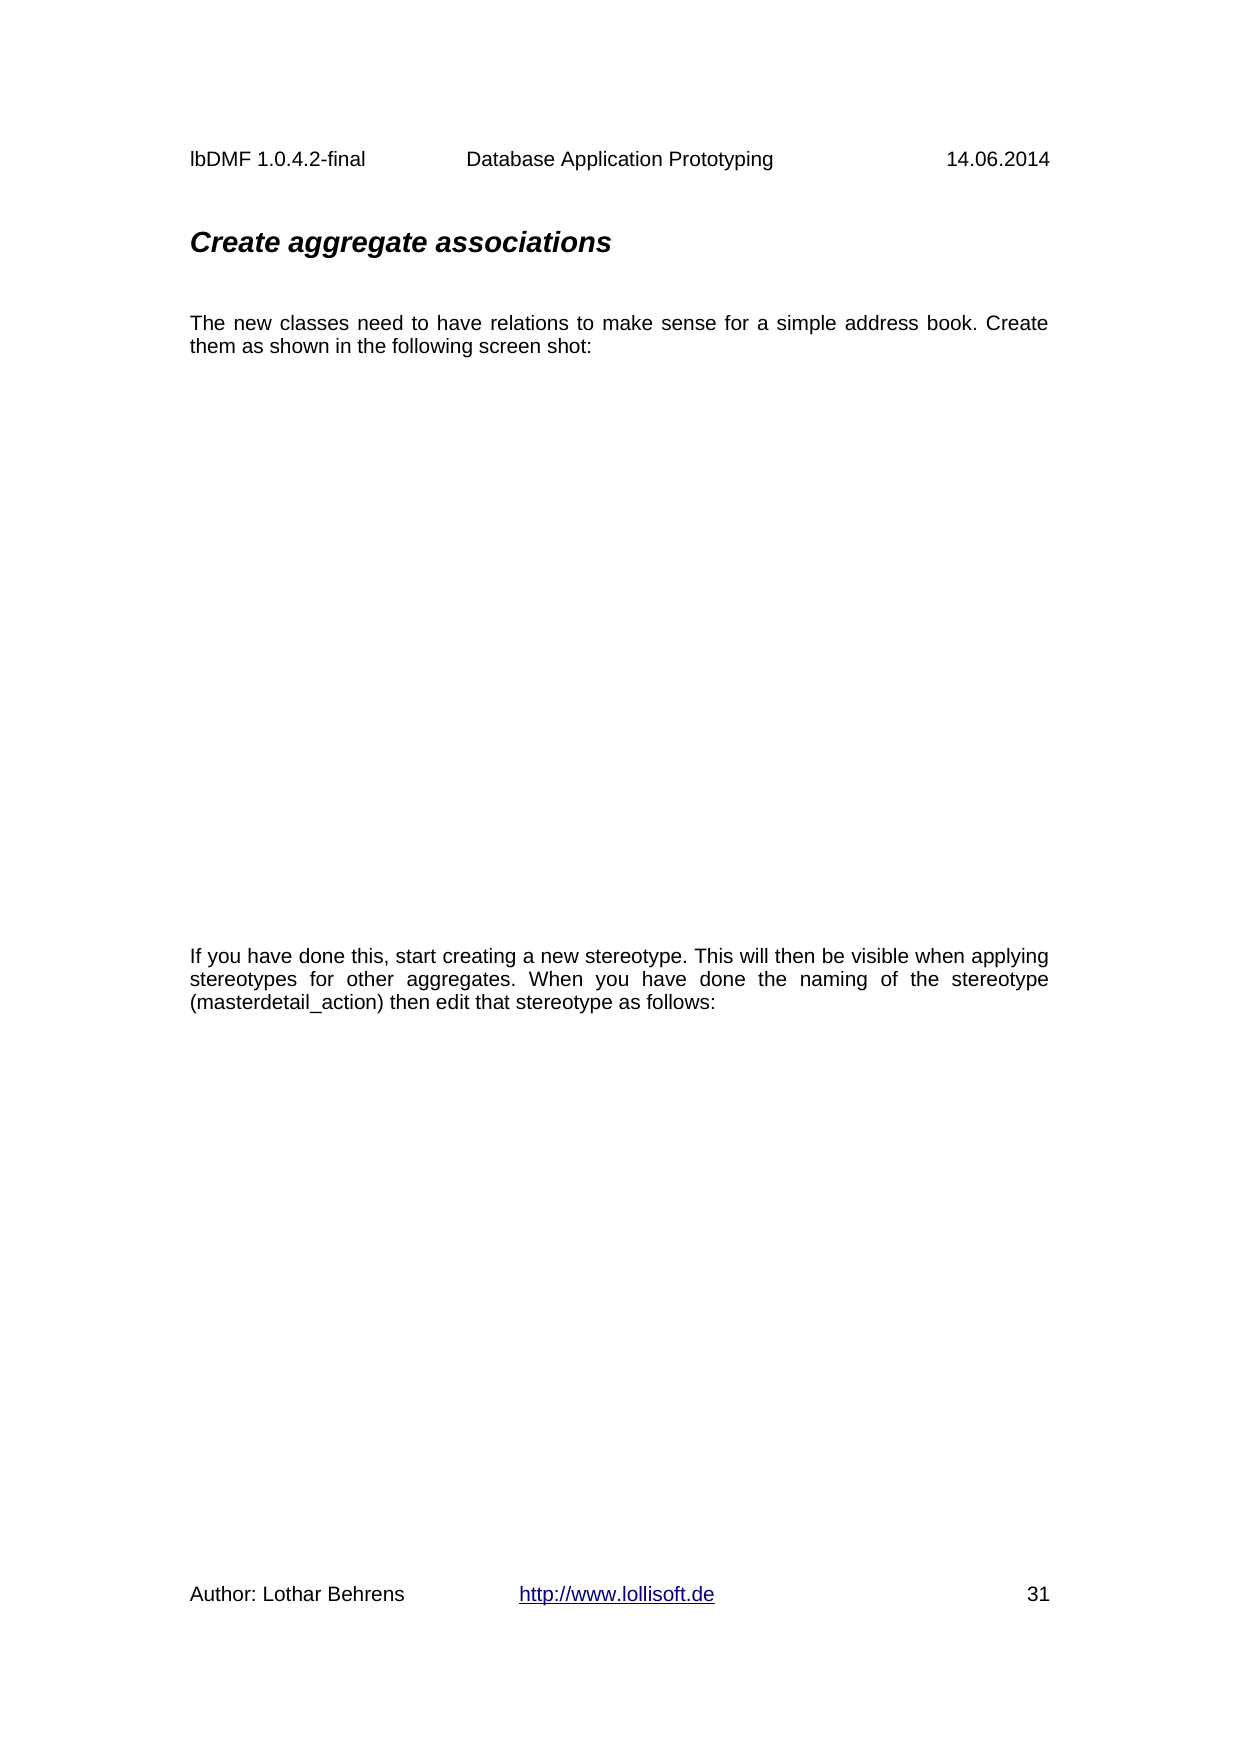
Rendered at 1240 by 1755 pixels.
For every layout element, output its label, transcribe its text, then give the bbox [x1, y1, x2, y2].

subtitle Create aggregate associations [189, 226, 1050, 258]
text If you have done this, start creating a new stereotype. This will then be visible when applying stereotypes for other aggregates. When you have done the naming of the stereotype (masterdetail_action) then edit that stereotype as follows: [189, 944, 1050, 1014]
text The new classes need to have relations to make sense for a simple address book. Create them as shown in the following screen shot: [189, 312, 1050, 358]
